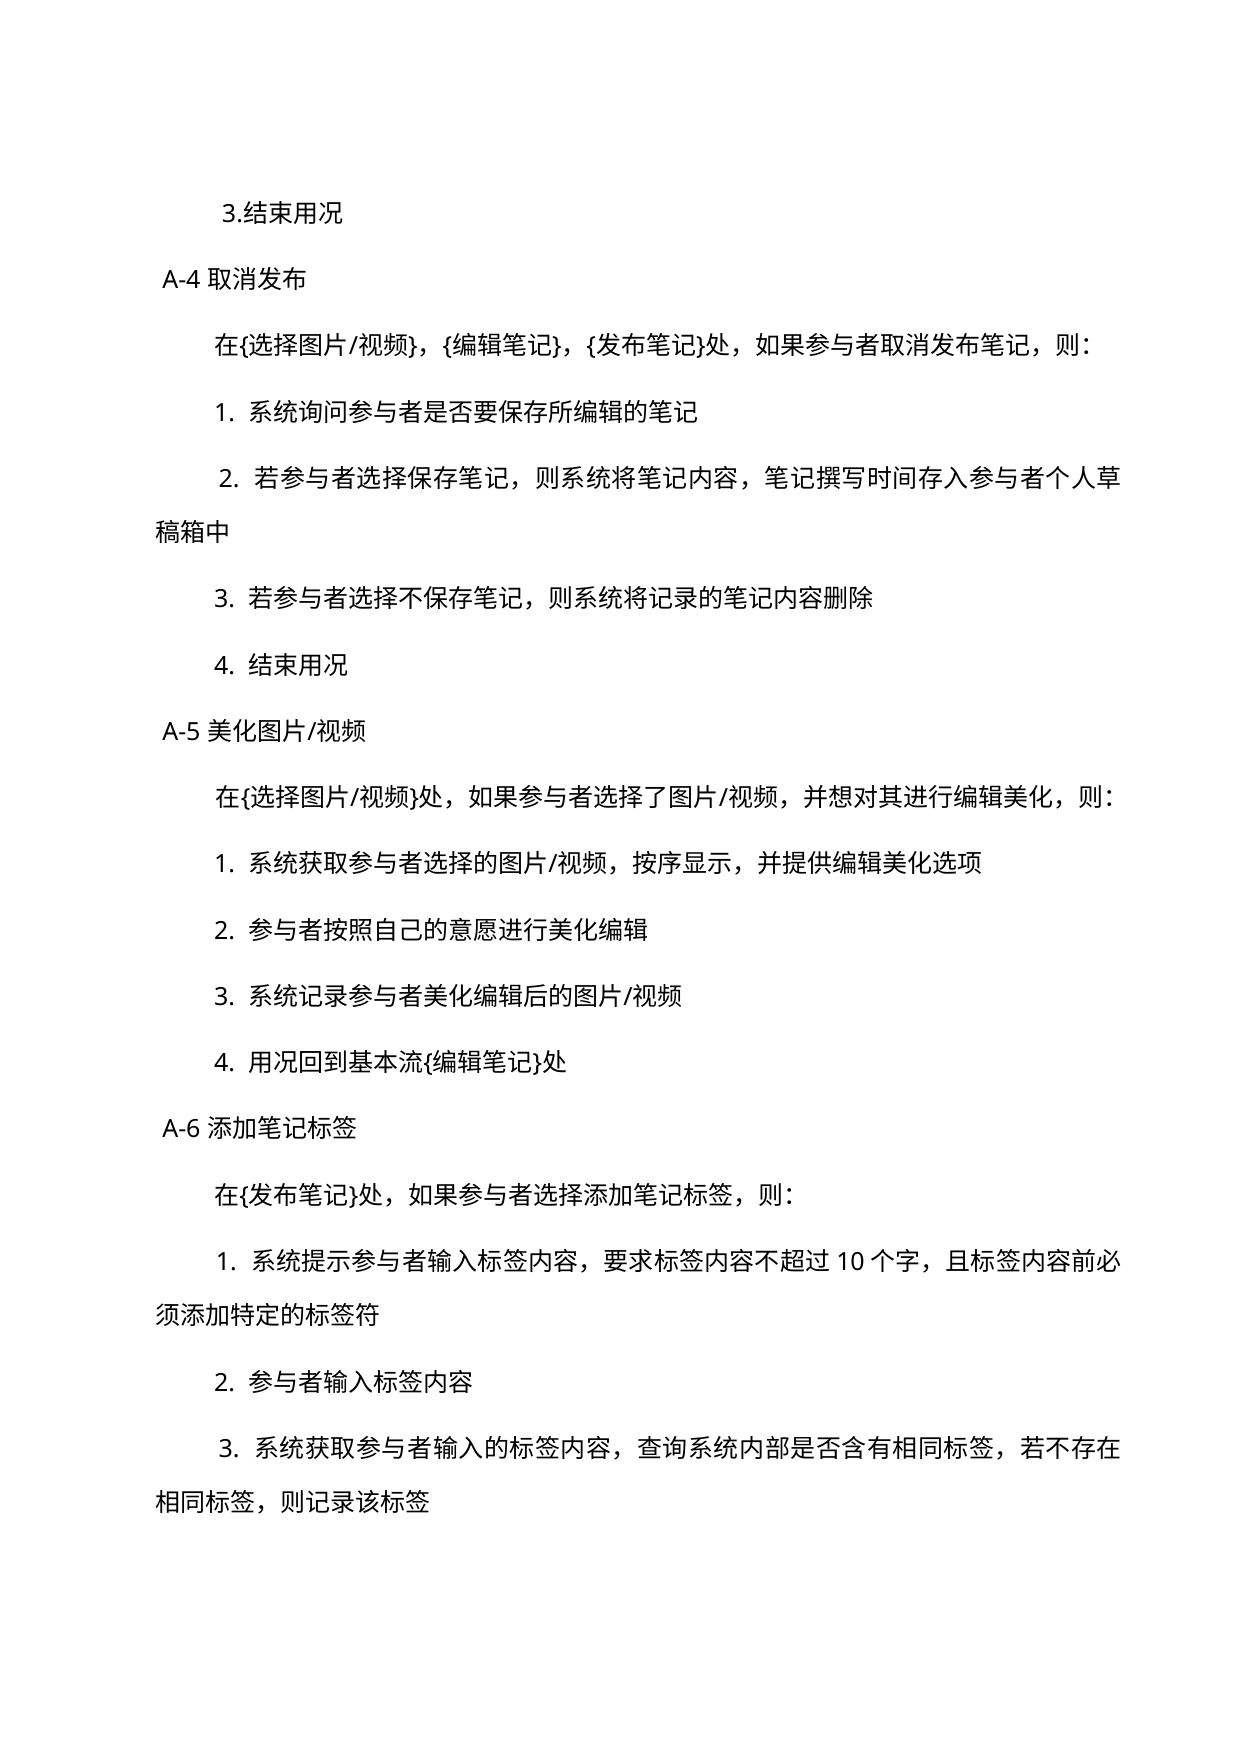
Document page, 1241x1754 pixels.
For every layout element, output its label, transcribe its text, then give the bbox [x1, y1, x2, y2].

list 2. 参与者输入标签内容 [156, 1362, 1122, 1398]
list A-5 美化图片/视频 [156, 711, 1122, 748]
list 在{选择图片/视频}，{编辑笔记}，{发布笔记}处，如果参与者取消发布笔记，则： [156, 326, 1122, 362]
list 1. 系统提示参与者输入标签内容，要求标签内容不超过10个字，且标签内容前必 须添加特定的标签符 [156, 1241, 1122, 1332]
list 4. 结束用况 [156, 645, 1122, 681]
list 3.结束用况 [118, 193, 1122, 229]
list A-6 添加笔记标签 [156, 1109, 1122, 1145]
list 3. 系统获取参与者输入的标签内容，查询系统内部是否含有相同标签，若不存在相同标签，则记录该标签 [156, 1428, 1122, 1519]
list 3. 系统记录参与者美化编辑后的图片/视频 [156, 976, 1122, 1013]
list 2. 若参与者选择保存笔记，则系统将笔记内容，笔记撰写时间存入参与者个人草 稿箱中 [156, 458, 1122, 549]
list A-4 取消发布 [156, 259, 1122, 296]
list 在{发布笔记}处，如果参与者选择添加笔记标签，则： [156, 1175, 1122, 1211]
list 3. 若参与者选择不保存笔记，则系统将记录的笔记内容删除 [156, 579, 1122, 615]
list 2. 参与者按照自己的意愿进行美化编辑 [156, 910, 1122, 946]
list 1. 系统询问参与者是否要保存所编辑的笔记 [156, 392, 1122, 428]
list 在{选择图片/视频}处，如果参与者选择了图片/视频，并想对其进行编辑美化，则： [118, 778, 1122, 814]
list 1. 系统获取参与者选择的图片/视频，按序显示，并提供编辑美化选项 [156, 844, 1122, 880]
list 4. 用况回到基本流{编辑笔记}处 [156, 1043, 1122, 1079]
